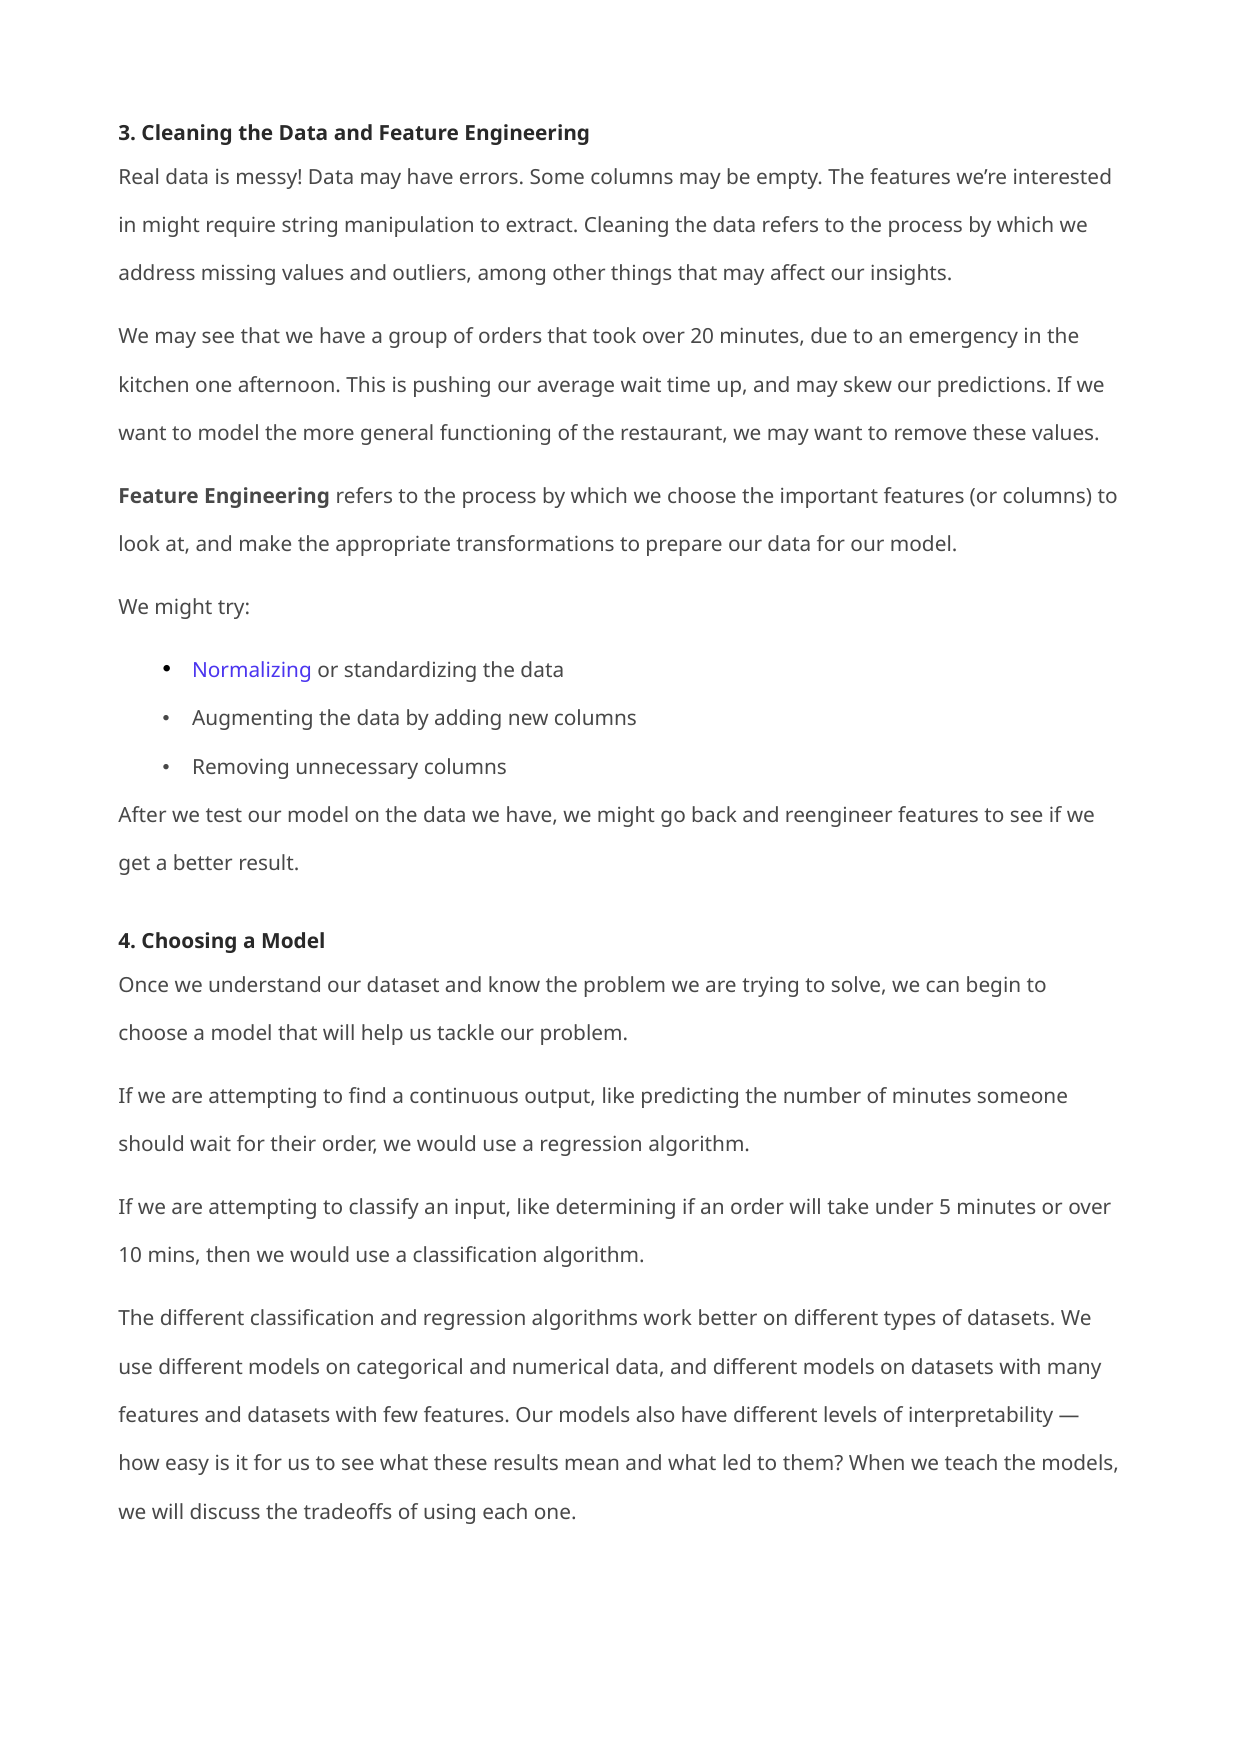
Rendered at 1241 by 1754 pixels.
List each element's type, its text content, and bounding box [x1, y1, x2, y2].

subtitle 3. Cleaning the Data and Feature Engineering [118, 118, 1122, 147]
text Real data is messy! Data may have errors. Some columns may be empty. The features we’re interested in might require string manipulation to extract. Cleaning the data refers to the process by which we address missing values and outliers, among other things that may affect our insights. [118, 162, 1122, 287]
list Removing unnecessary columns [162, 752, 1122, 780]
list Augmenting the data by adding new columns [162, 703, 1122, 732]
list Normalizing or standardizing the data [162, 655, 1122, 684]
text The different classification and regression algorithms work better on different types of datasets. We use different models on categorical and numerical data, and different models on datasets with many features and datasets with few features. Our models also have different levels of interpretability — how easy is it for us to see what these results mean and what led to them? When we teach the models, we will discuss the tradeoffs of using each one. [118, 1303, 1122, 1525]
text We might try: [118, 592, 1122, 621]
text We may see that we have a group of orders that took over 20 minutes, due to an emergency in the kitchen one afternoon. This is pushing our average wait time up, and may skew our predictions. If we want to model the more general functioning of the restaurant, we may want to remove these values. [118, 321, 1122, 447]
subtitle 4. Choosing a Model [118, 926, 1122, 954]
text Feature Engineering refers to the process by which we choose the important features (or columns) to look at, and make the appropriate transformations to prepare our data for our model. [118, 481, 1122, 558]
text After we test our model on the data we have, we might go back and reengineer features to see if we get a better result. [118, 800, 1122, 877]
text Once we understand our dataset and know the problem we are trying to solve, we can begin to choose a model that will help us tackle our problem. [118, 970, 1122, 1047]
text If we are attempting to find a continuous output, like predicting the number of minutes someone should wait for their order, we would use a regression algorithm. [118, 1081, 1122, 1158]
text If we are attempting to classify an input, like determining if an order will take under 5 minutes or over 10 mins, then we would use a classification algorithm. [118, 1192, 1122, 1269]
